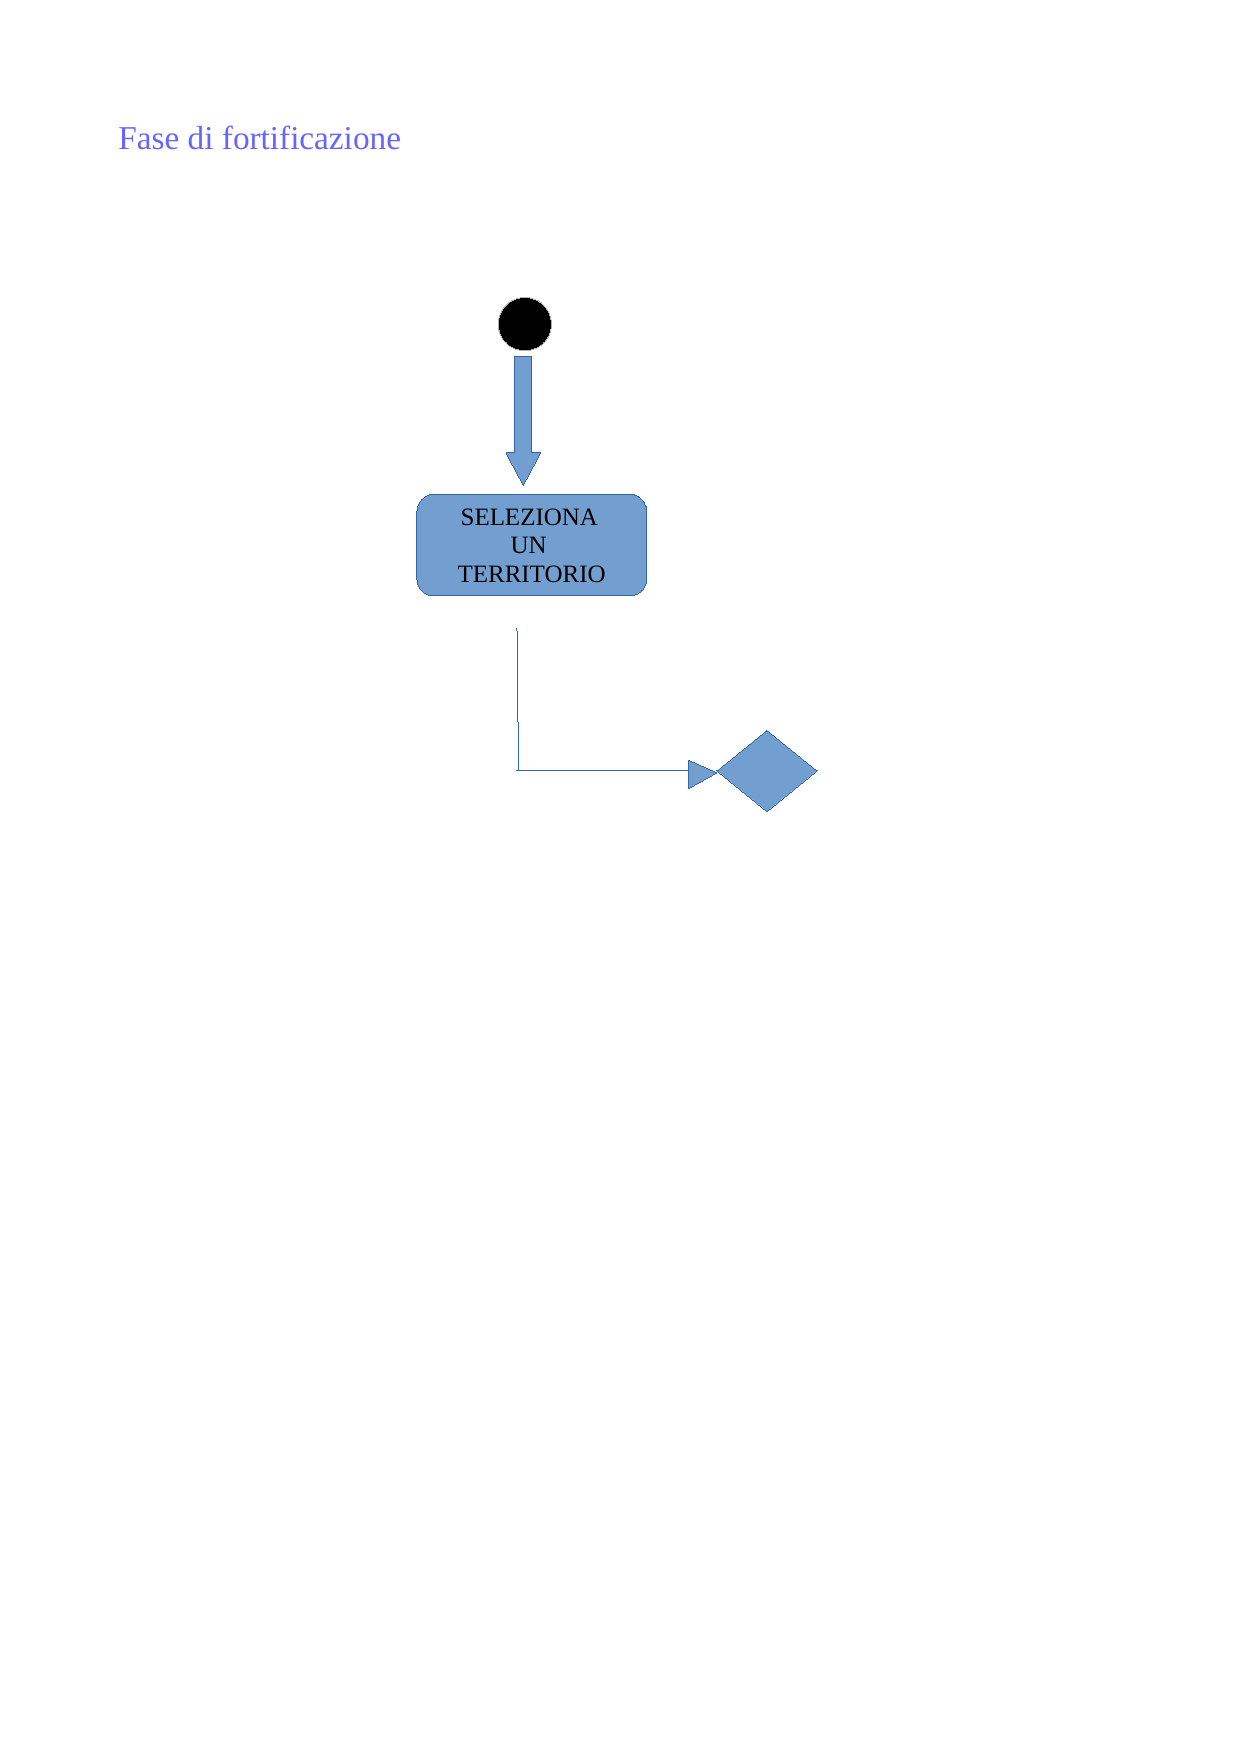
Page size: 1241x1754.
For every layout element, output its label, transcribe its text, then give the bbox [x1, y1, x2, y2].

text Fase di fortificazione [118, 118, 1122, 156]
